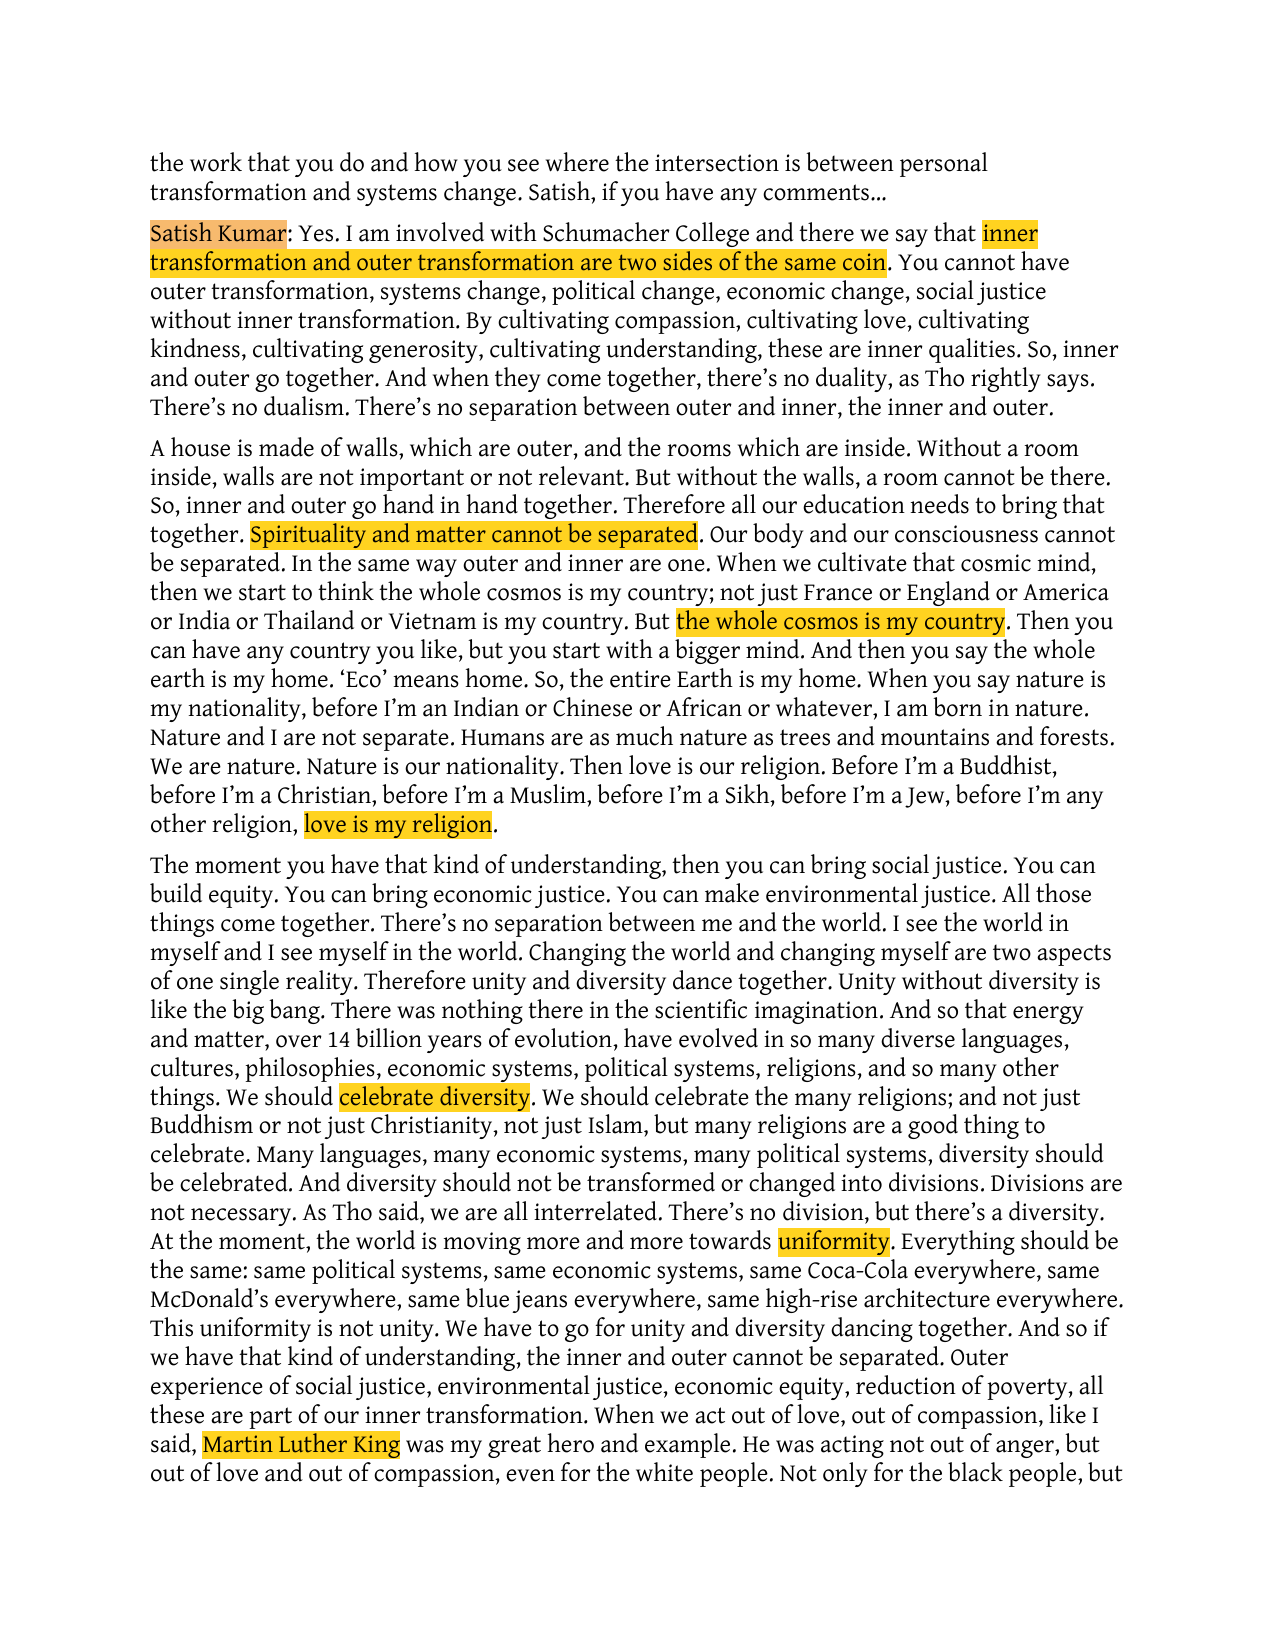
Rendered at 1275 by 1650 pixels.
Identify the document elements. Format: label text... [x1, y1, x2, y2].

text Satish Kumar: Yes. I am involved with Schumacher College and there we say that inner transformation and outer transformation are two sides of the same coin. You cannot have outer transformation, systems change, political change, economic change, social justice without inner transformation. By cultivating compassion, cultivating love, cultivating kindness, cultivating generosity, cultivating understanding, these are inner qualities. So, inner and outer go together. And when they come together, there’s no duality, as Tho rightly says. There’s no dualism. There’s no separation between outer and inner, the inner and outer. [150, 220, 1125, 422]
text the work that you do and how you see where the intersection is between personal transformation and systems change. Satish, if you have any comments… [150, 150, 1125, 208]
text The moment you have that kind of understanding, then you can bring social justice. You can build equity. You can bring economic justice. You can make environmental justice. All those things come together. There’s no separation between me and the world. I see the world in myself and I see myself in the world. Changing the world and changing myself are two aspects of one single reality. Therefore unity and diversity dance together. Unity without diversity is like the big bang. There was nothing there in the scientific imagination. And so that energy and matter, over 14 billion years of evolution, have evolved in so many diverse languages, cultures, philosophies, economic systems, political systems, religions, and so many other things. We should celebrate diversity. We should celebrate the many religions; and not just Buddhism or not just Christianity, not just Islam, but many religions are a good thing to celebrate. Many languages, many economic systems, many political systems, diversity should be celebrated. And diversity should not be transformed or changed into divisions. Divisions are not necessary. As Tho said, we are all interrelated. There’s no division, but there’s a diversity. At the moment, the world is moving more and more towards uniformity. Everything should be the same: same political systems, same economic systems, same Coca-Cola everywhere, same McDonald’s everywhere, same blue jeans everywhere, same high-rise architecture everywhere. This uniformity is not unity. We have to go for unity and diversity dancing together. And so if we have that kind of understanding, the inner and outer cannot be separated. Outer experience of social justice, environmental justice, economic equity, reduction of poverty, all these are part of our inner transformation. When we act out of love, out of compassion, like I said, Martin Luther King was my great hero and example. He was acting not out of anger, but out of love and out of compassion, even for the white people. Not only for the black people, but [150, 851, 1125, 1488]
text A house is made of walls, which are outer, and the rooms which are inside. Without a room inside, walls are not important or not relevant. But without the walls, a room cannot be there. So, inner and outer go hand in hand together. Therefore all our education needs to bring that together. Spirituality and matter cannot be separated. Our body and our consciousness cannot be separated. In the same way outer and inner are one. When we cultivate that cosmic mind, then we start to think the whole cosmos is my country; not just France or England or America or India or Thailand or Vietnam is my country. But the whole cosmos is my country. Then you can have any country you like, but you start with a bigger mind. And then you say the whole earth is my home. ‘Eco’ means home. So, the entire Earth is my home. When you say nature is my nationality, before I’m an Indian or Chinese or African or whatever, I am born in nature. Nature and I are not separate. Humans are as much nature as trees and mountains and forests. We are nature. Nature is our nationality. Then love is our religion. Before I’m a Buddhist, before I’m a Christian, before I’m a Muslim, before I’m a Sikh, before I’m a Jew, before I’m any other religion, love is my religion. [150, 434, 1125, 839]
